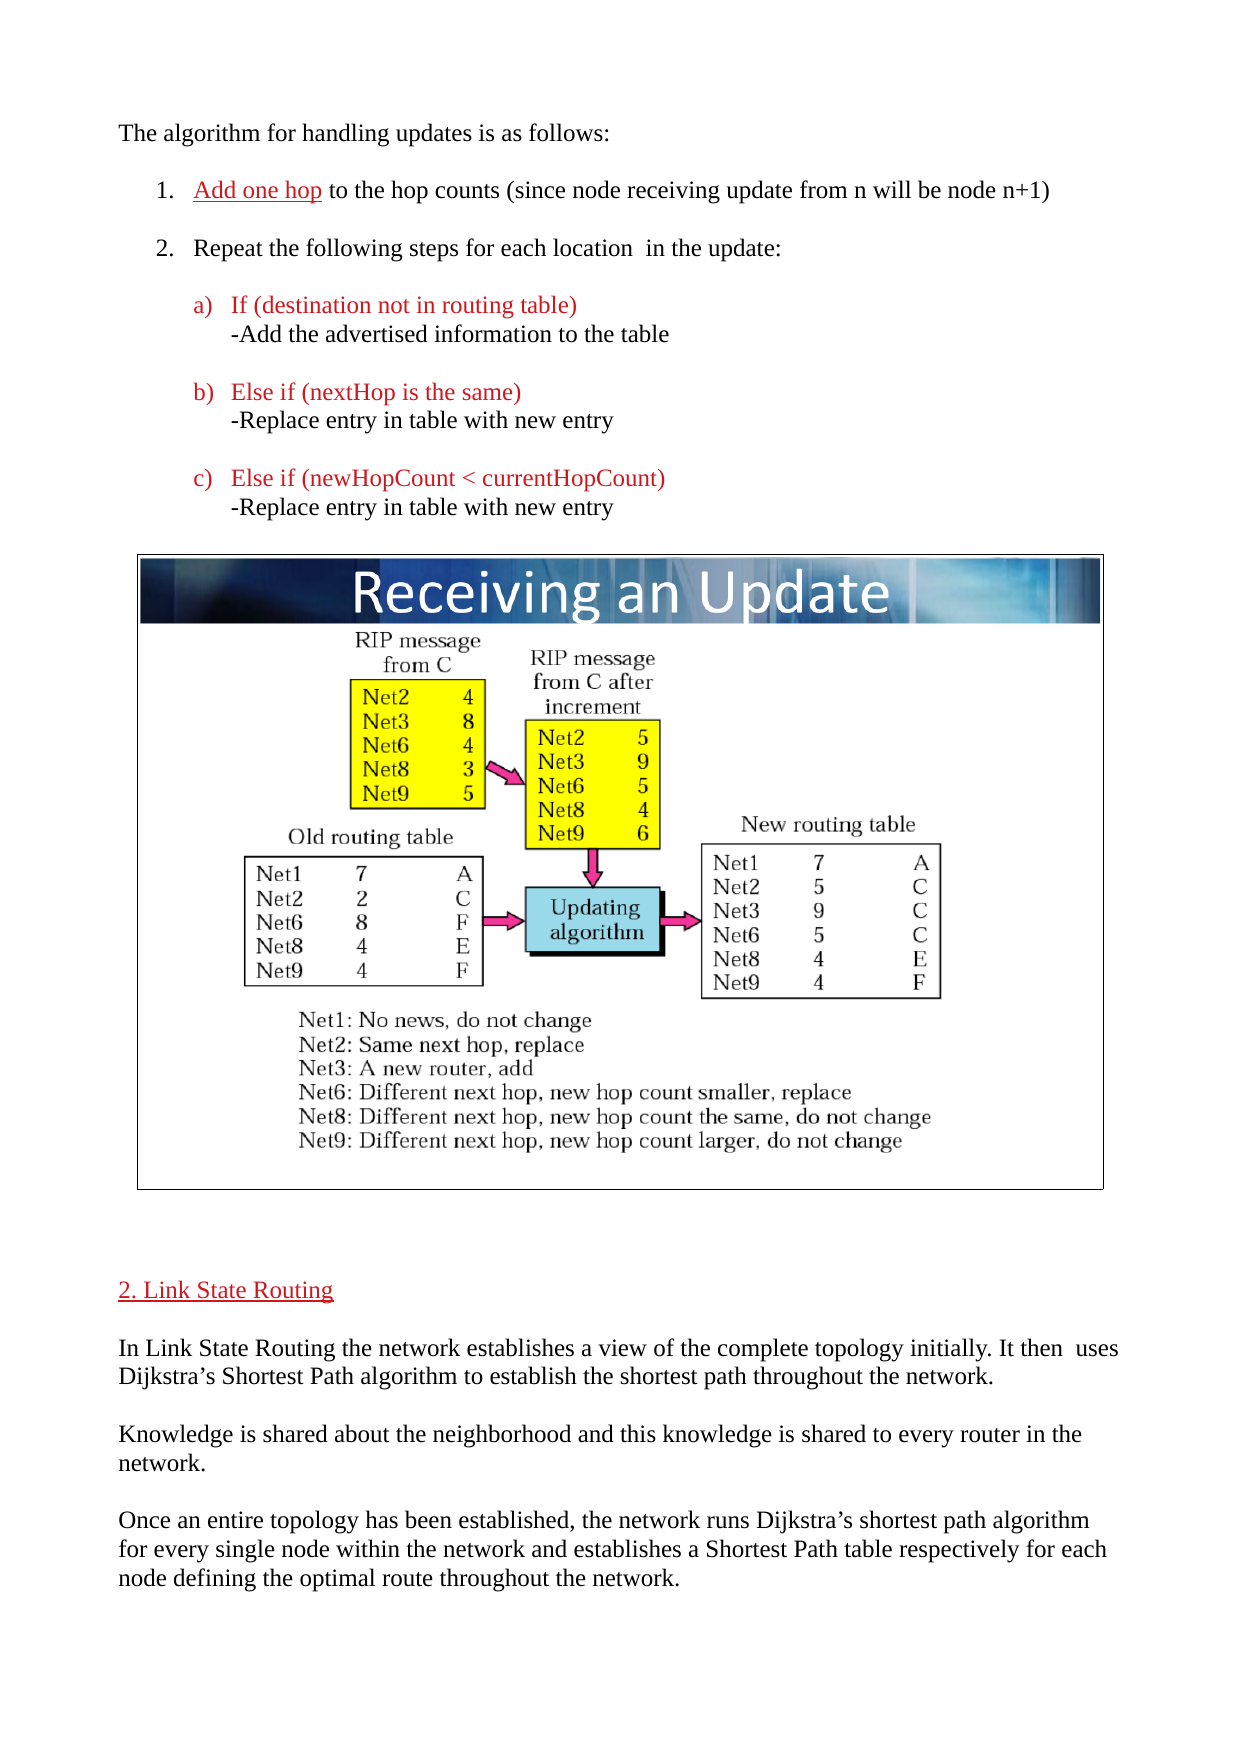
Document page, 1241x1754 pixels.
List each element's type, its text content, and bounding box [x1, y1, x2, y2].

text 2. Link State Routing [118, 1275, 1122, 1304]
list -Replace entry in table with new entry [193, 492, 1122, 521]
list Repeat the following steps for each location in the update: [156, 233, 1122, 262]
list Add one hop to the hop counts (since node receiving update from n will be node n+1) [156, 176, 1122, 204]
text Knowledge is shared about the neighborhood and this knowledge is shared to every router in the network. [118, 1419, 1122, 1476]
picture [140, 557, 1101, 1186]
text Once an entire topology has been established, the network runs Dijkstra’s shortest path algorithm for every single node within the network and establishes a Shortest Path table respectively for each node defining the optimal route throughout the network. [118, 1476, 1122, 1591]
list Else if (nextHop is the same) [193, 377, 1122, 406]
text The algorithm for handling updates is as follows: [118, 118, 1122, 147]
list -Replace entry in table with new entry [193, 406, 1122, 434]
list -Add the advertised information to the table [193, 319, 1122, 348]
list Else if (newHopCount < currentHopCount) [193, 463, 1122, 492]
text In Link State Routing the network establishes a view of the complete topology initially. It then uses Dijkstra’s Shortest Path algorithm to establish the shortest path throughout the network. [118, 1333, 1122, 1390]
list If (destination not in routing table) [193, 291, 1122, 319]
